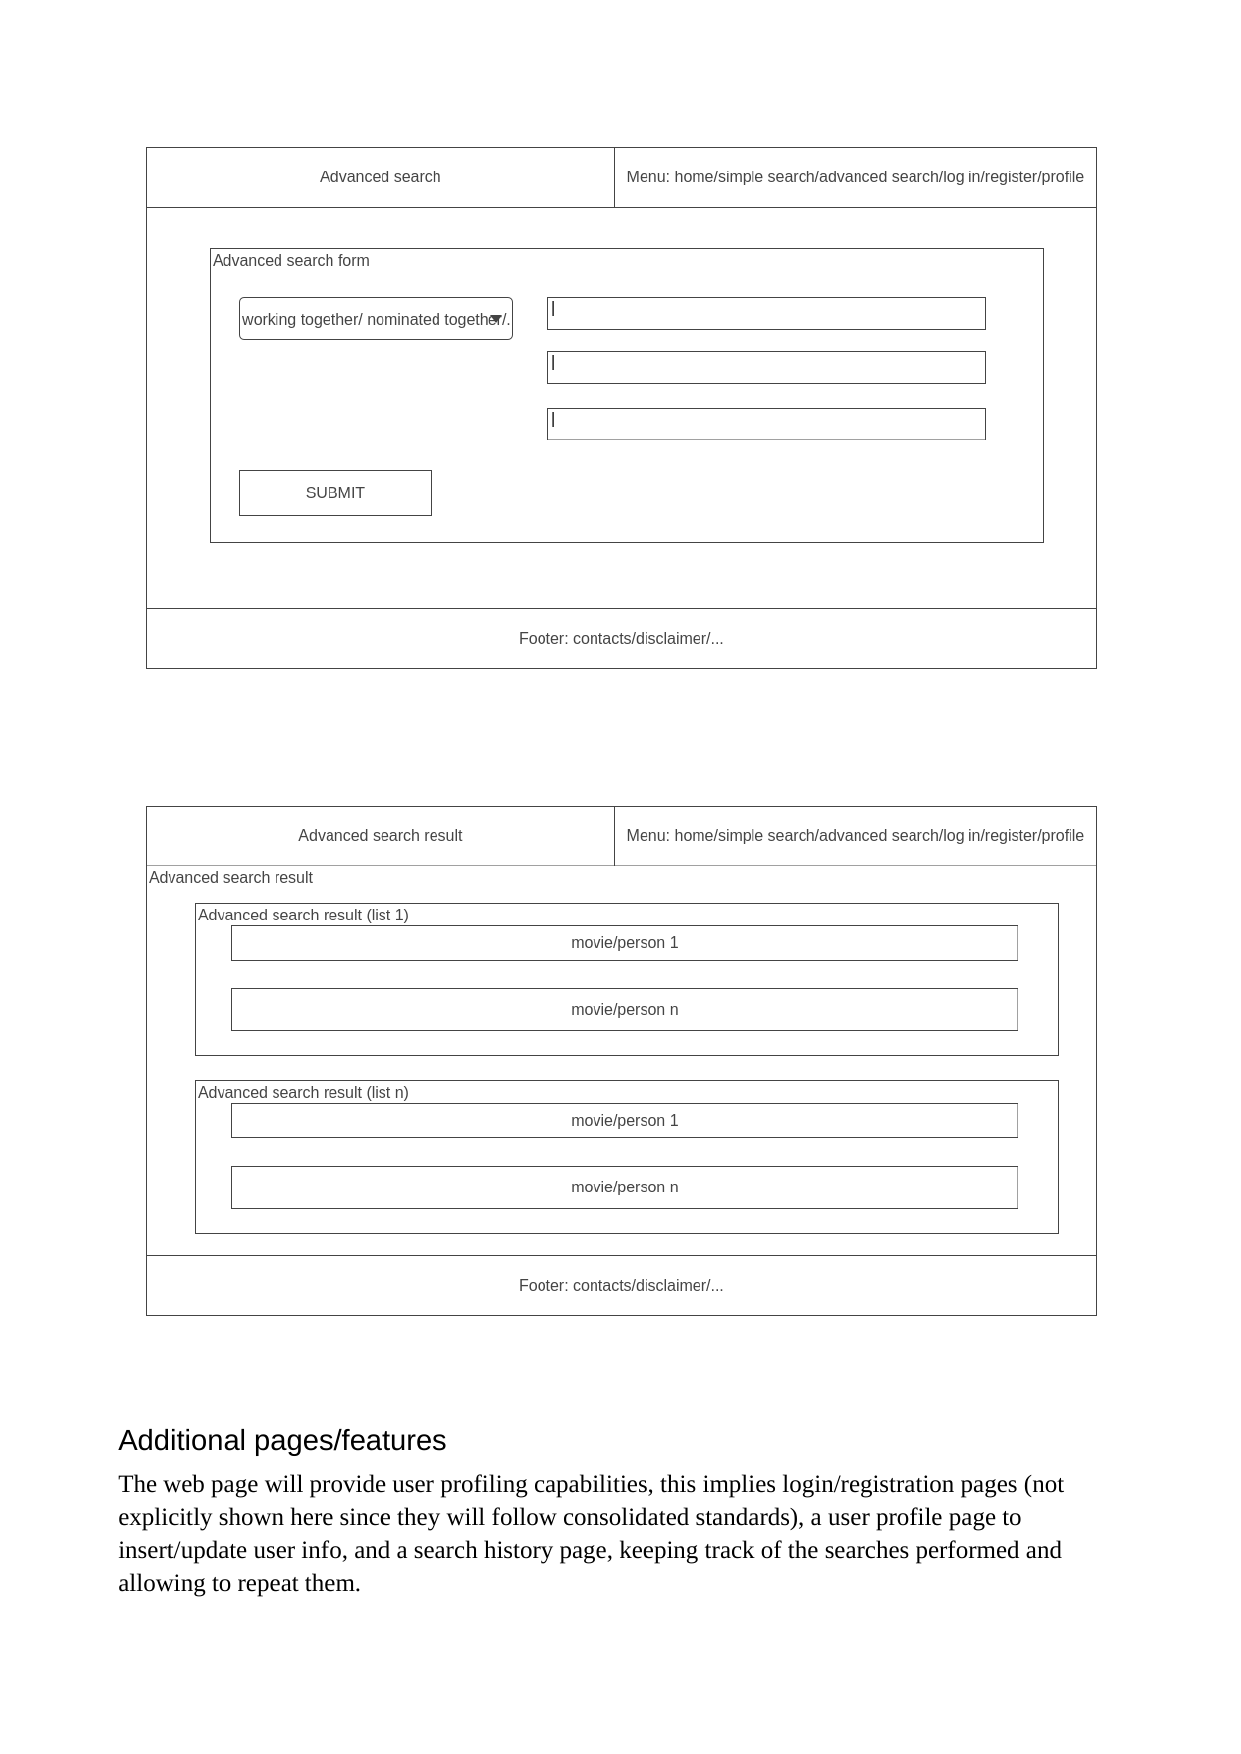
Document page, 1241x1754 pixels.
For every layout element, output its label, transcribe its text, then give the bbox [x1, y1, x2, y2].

picture [118, 758, 1123, 1347]
text The web page will provide user profiling capabilities, this implies login/registration pages (not explicitly shown here since they will follow consolidated standards), a user profile page to insert/update user info, and a search history page, keeping track of the searches performed and allowing to repeat them. [118, 1469, 1122, 1597]
picture [118, 118, 1123, 707]
subtitle Additional pages/features [118, 1423, 1122, 1457]
